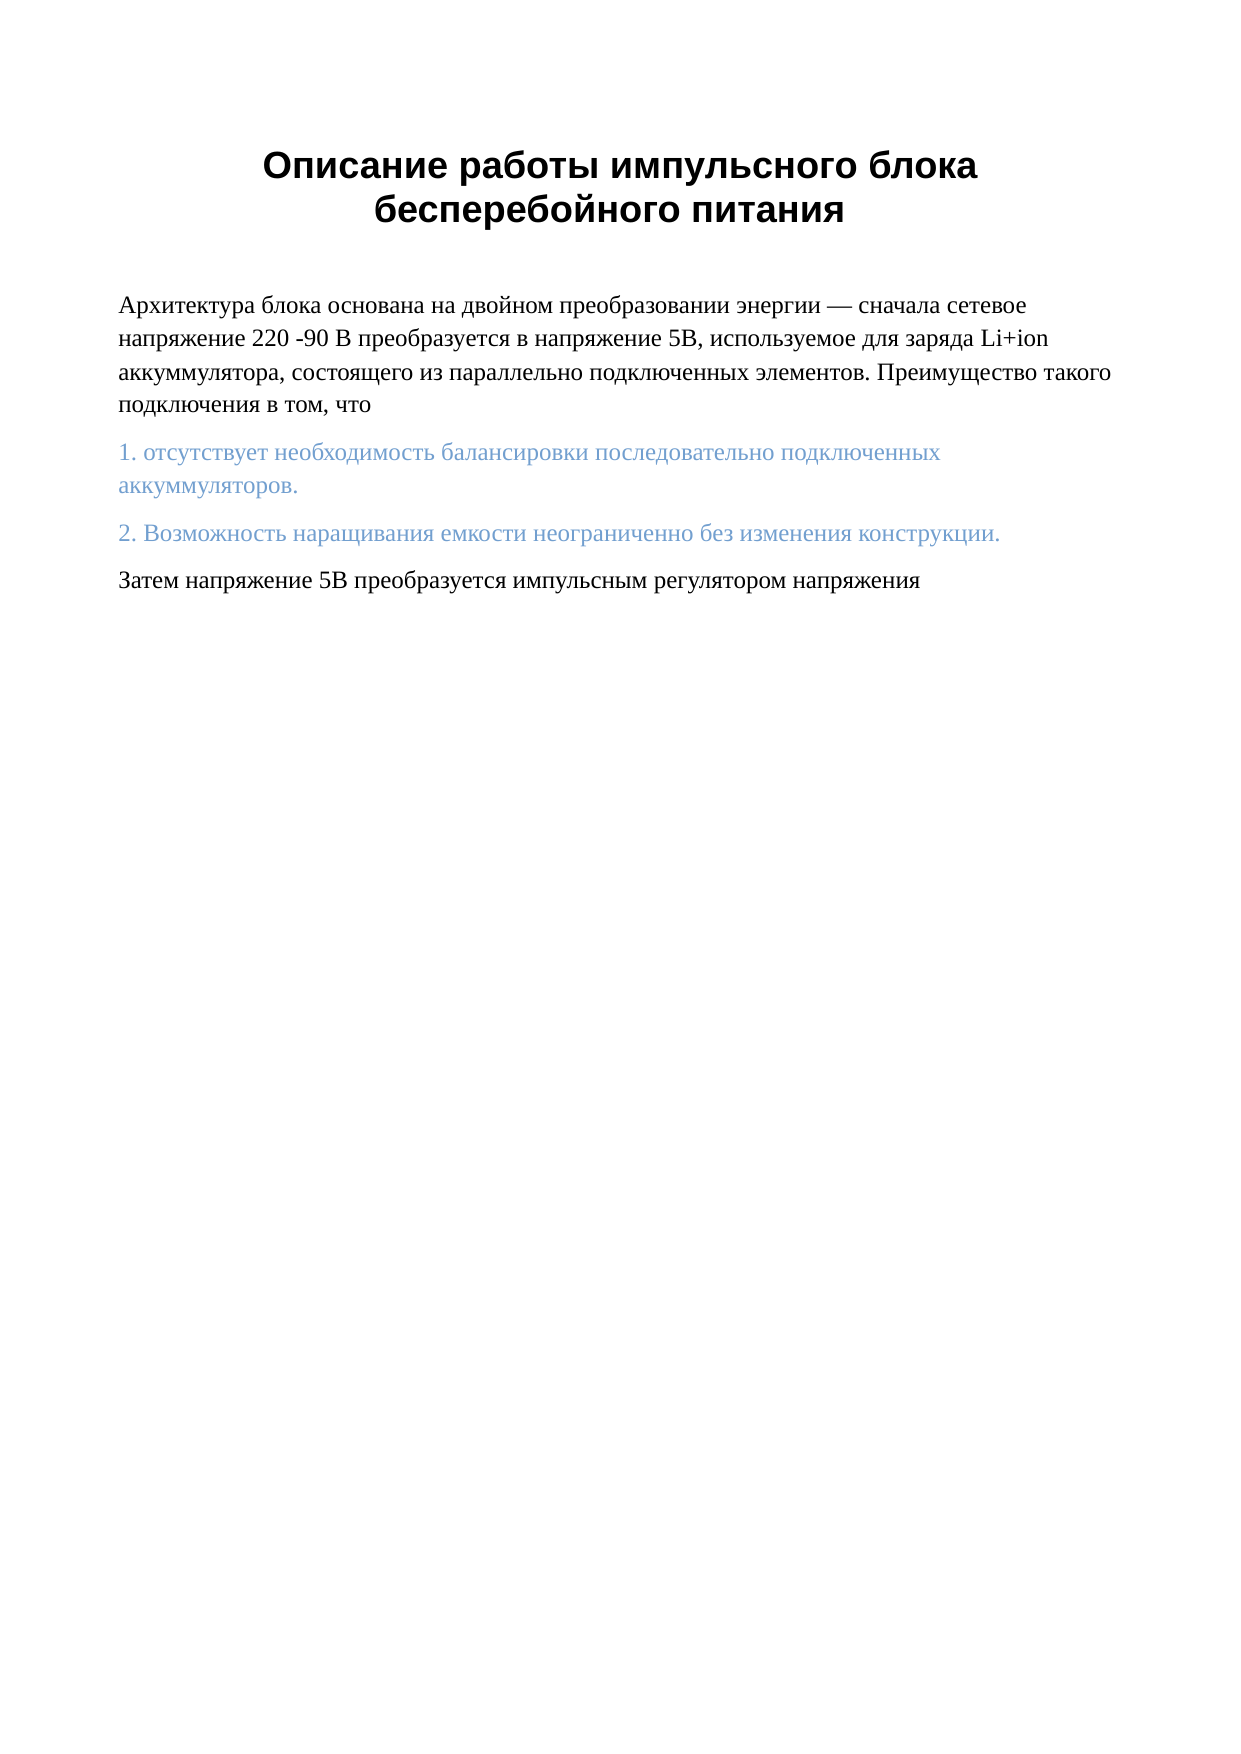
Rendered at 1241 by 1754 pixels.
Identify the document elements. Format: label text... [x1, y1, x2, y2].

subtitle Описание работы импульсного блока бесперебойного питания [118, 143, 1122, 230]
text Затем напряжение 5В преобразуется импульсным регулятором напряжения [118, 565, 1122, 594]
text 2. Возможность наращивания емкости неограниченно без изменения конструкции. [118, 518, 1122, 547]
text 1. отсутствует необходимость балансировки последовательно подключенных аккуммуляторов. [118, 437, 1122, 499]
text Архитектура блока основана на двойном преобразовании энергии — сначала сетевое напряжение 220 -90 В преобразуется в напряжение 5В, используемое для заряда Li+ion аккуммулятора, состоящего из параллельно подключенных элементов. Преимущество такого подключения в том, что [118, 291, 1122, 418]
